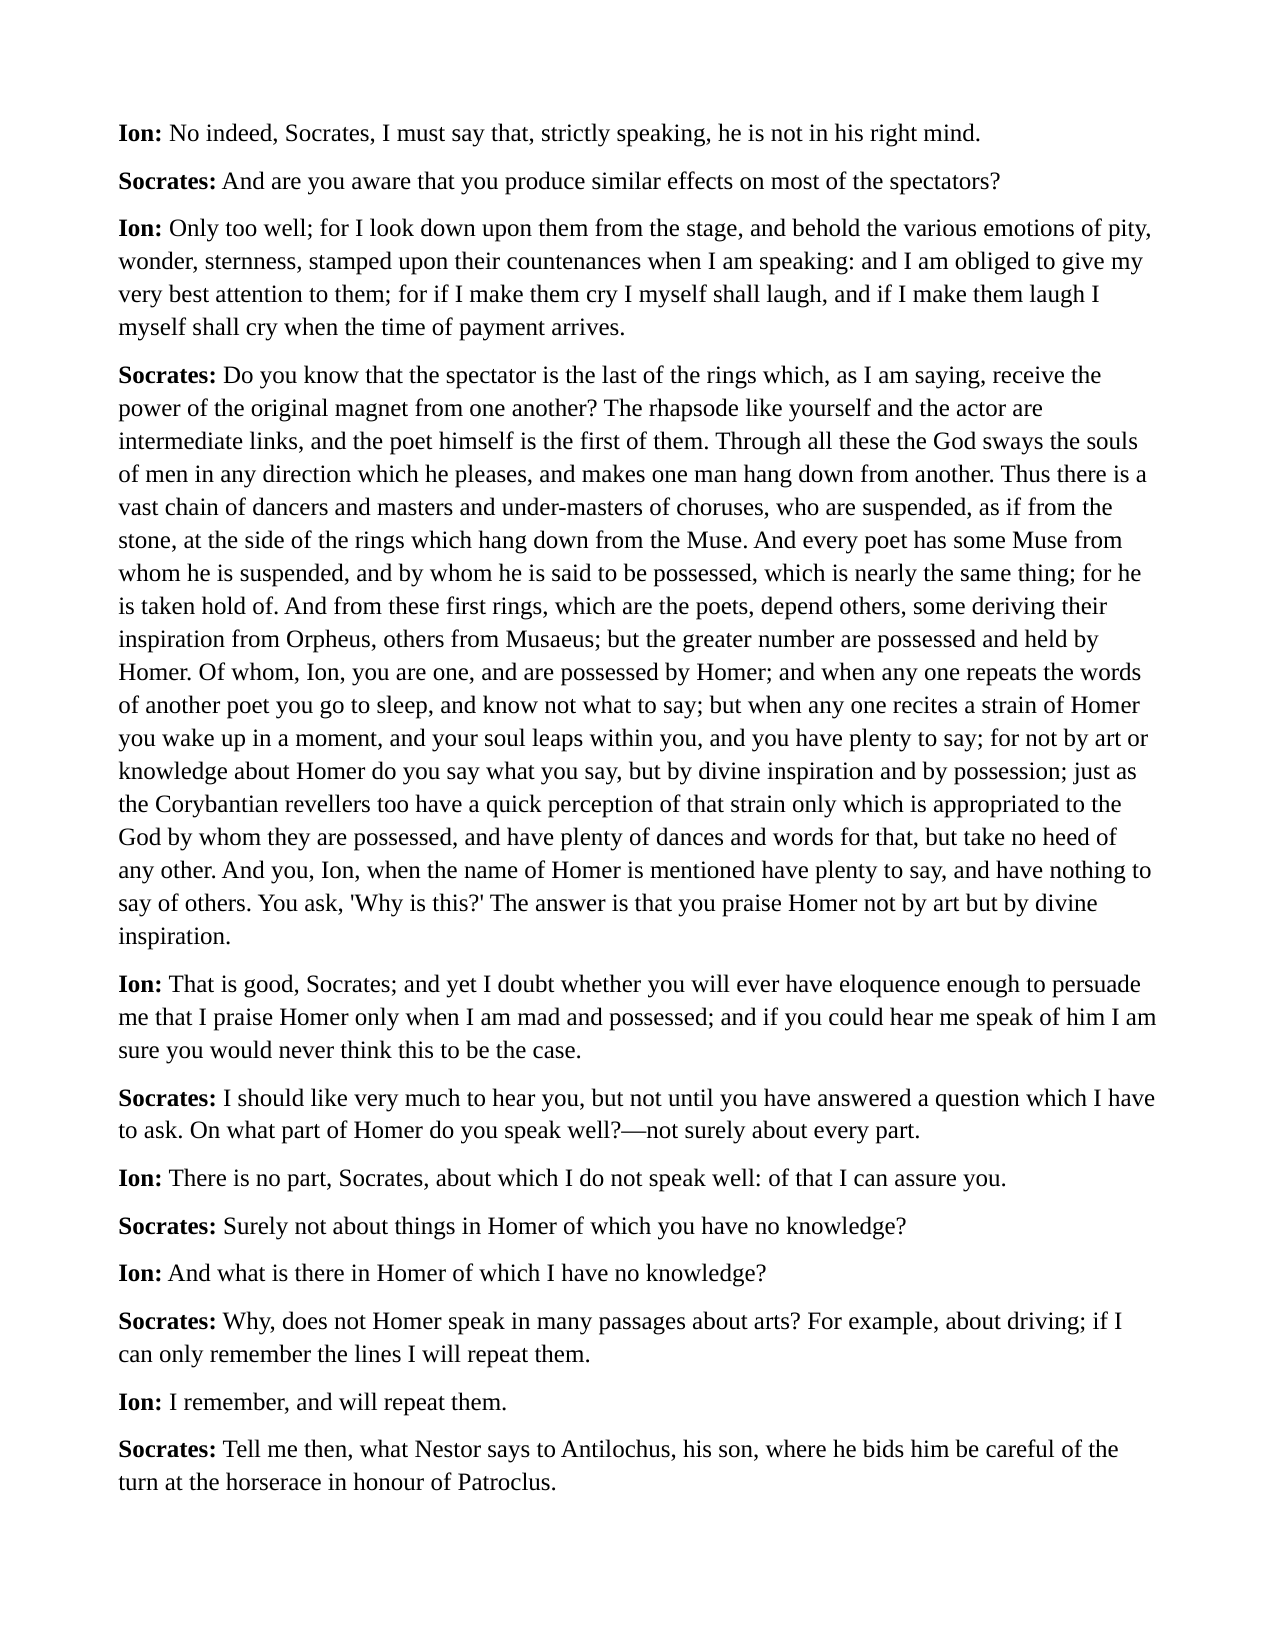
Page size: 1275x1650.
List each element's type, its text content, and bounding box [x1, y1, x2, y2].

text Socrates: Tell me then, what Nestor says to Antilochus, his son, where he bids him be careful of the turn at the horserace in honour of Patroclus. [118, 1434, 1157, 1496]
text Socrates: Why, does not Homer speak in many passages about arts? For example, about driving; if I can only remember the lines I will repeat them. [118, 1306, 1157, 1368]
text Socrates: Surely not about things in Homer of which you have no knowledge? [118, 1211, 1157, 1239]
text Socrates: I should like very much to hear you, but not until you have answered a question which I have to ask. On what part of Homer do you speak well?—not surely about every part. [118, 1083, 1157, 1144]
text Ion: No indeed, Socrates, I must say that, strictly speaking, he is not in his right mind. [118, 118, 1157, 147]
text Ion: Only too well; for I look down upon them from the stage, and behold the various emotions of pity, wonder, sternness, stamped upon their countenances when I am speaking: and I am obliged to give my very best attention to them; for if I make them cry I myself shall laugh, and if I make them laugh I myself shall cry when the time of payment arrives. [118, 213, 1157, 341]
text Ion: And what is there in Homer of which I have no knowledge? [118, 1258, 1157, 1287]
text Socrates: And are you aware that you produce similar effects on most of the spectators? [118, 166, 1157, 194]
text Socrates: Do you know that the spectator is the last of the rings which, as I am saying, receive the power of the original magnet from one another? The rhapsode like yourself and the actor are intermediate links, and the poet himself is the first of them. Through all these the God sways the souls of men in any direction which he pleases, and makes one man hang down from another. Thus there is a vast chain of dancers and masters and under-masters of choruses, who are suspended, as if from the stone, at the side of the rings which hang down from the Muse. And every poet has some Muse from whom he is suspended, and by whom he is said to be possessed, which is nearly the same thing; for he is taken hold of. And from these first rings, which are the poets, depend others, some deriving their inspiration from Orpheus, others from Musaeus; but the greater number are possessed and held by Homer. Of whom, Ion, you are one, and are possessed by Homer; and when any one repeats the words of another poet you go to sleep, and know not what to say; but when any one recites a strain of Homer you wake up in a moment, and your soul leaps within you, and you have plenty to say; for not by art or knowledge about Homer do you say what you say, but by divine inspiration and by possession; just as the Corybantian revellers too have a quick perception of that strain only which is appropriated to the God by whom they are possessed, and have plenty of dances and words for that, but take no heed of any other. And you, Ion, when the name of Homer is mentioned have plenty to say, and have nothing to say of others. You ask, 'Why is this?' The answer is that you praise Homer not by art but by divine inspiration. [118, 360, 1157, 950]
text Ion: There is no part, Socrates, about which I do not speak well: of that I can assure you. [118, 1163, 1157, 1192]
text Ion: I remember, and will repeat them. [118, 1387, 1157, 1415]
text Ion: That is good, Socrates; and yet I doubt whether you will ever have eloquence enough to persuade me that I praise Homer only when I am mad and possessed; and if you could hear me speak of him I am sure you would never think this to be the case. [118, 969, 1157, 1064]
